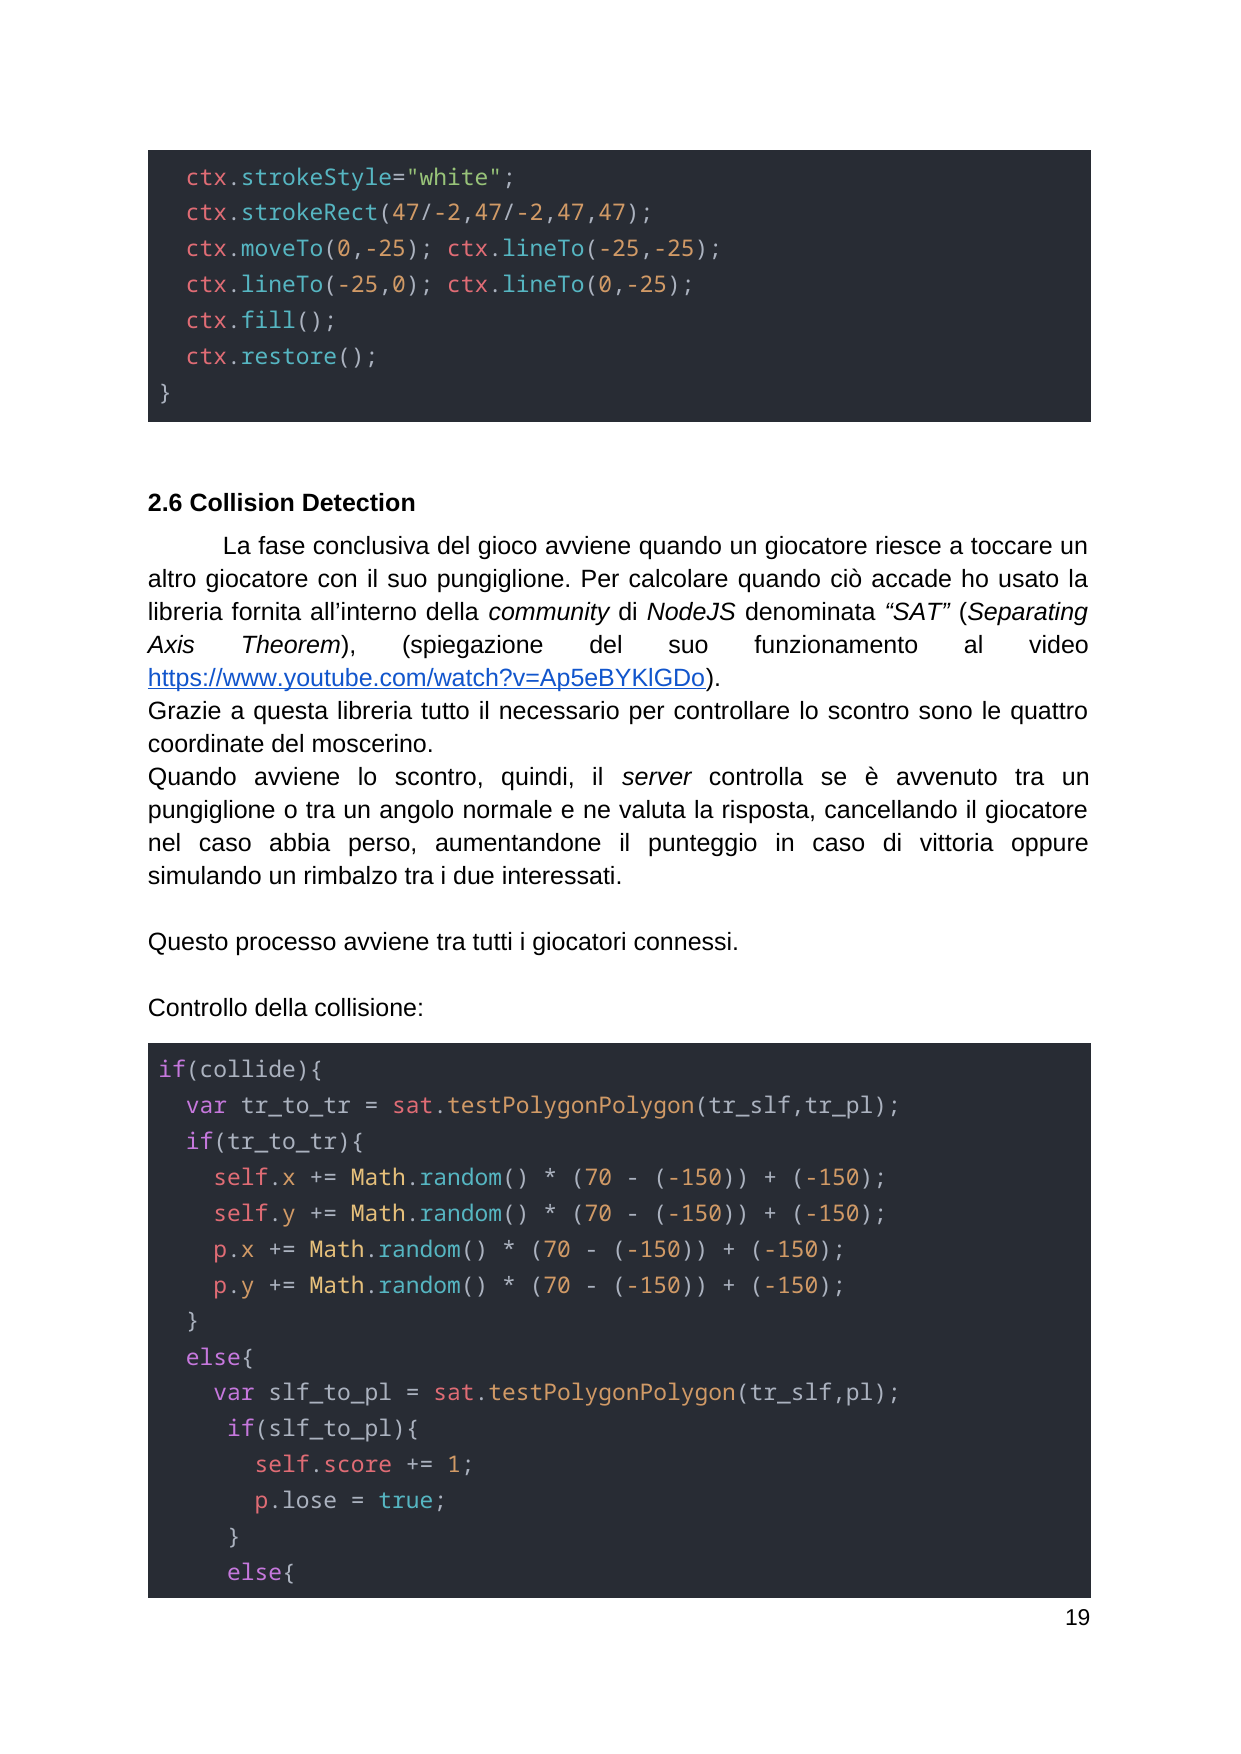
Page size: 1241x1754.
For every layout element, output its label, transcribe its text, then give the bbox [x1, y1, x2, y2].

text La fase conclusiva del gioco avviene quando un giocatore riesce a toccare un altro giocatore con il suo pungiglione. Per calcolare quando ciò accade ho usato la libreria fornita all’interno della community di NodeJS denominata “SAT” (Separating Axis Theorem), (spiegazione del suo funzionamento al video https://www.youtube.com/watch?v=Ap5eBYKlGDo). [148, 531, 1090, 692]
text Grazie a questa libreria tutto il necessario per controllare lo scontro sono le quattro coordinate del moscerino. [148, 696, 1090, 758]
text Quando avviene lo scontro, quindi, il server controlla se è avvenuto tra un pungiglione o tra un angolo normale e ne valuta la risposta, cancellando il giocatore nel caso abbia perso, aumentandone il punteggio in caso di vittoria oppure simulando un rimbalzo tra i due interessati. [148, 762, 1090, 890]
table_header ctx.strokeStyle="white"; ctx.strokeRect(47/-2,47/-2,47,47); ctx.moveTo(0,-25); ctx.lineTo(-25,-25); ctx.lineTo(-25,0); ctx.lineTo(0,-25); ctx.fill(); ctx.restore(); } [148, 150, 1091, 422]
text Controllo della collisione: [148, 993, 1090, 1022]
text Questo processo avviene tra tutti i giocatori connessi. [148, 927, 1090, 956]
subtitle 2.6 Collision Detection [148, 488, 1091, 516]
table_header var collide = sat.testPolygonPolygon(slf,pl); if(collide){ var tr_to_tr = sat.testPolygonPolygon(tr_slf,tr_pl); if(tr_to_tr){ self.x += Math.random() * (70 - (-150)) + (-150); self.y += Math.random() * (70 - (-150)) + (-150); p.x += Math.random() * (70 - (-150)) + (-150); p.y += Math.random() * (70 - (-150)) + (-150); } else{ var slf_to_pl = sat.testPolygonPolygon(tr_slf,pl); if(slf_to_pl){ self.score += 1; p.lose = true; } else{ var pl_to_slf = sat.testPolygonPolygon(tr_pl,slf); if(pl_to_slf){ p.score += 1; self.lose = true; } else{ self.x += Math.random() * (70 - (-150)) + (-150); self.y += Math.random() * (70 - (-150)) + (-150); p.x += Math.random() * (70 - (-150)) + (-150); p.y += Math.random() * (70 - (-150)) + (-150); } } } } [148, 1043, 1091, 1598]
